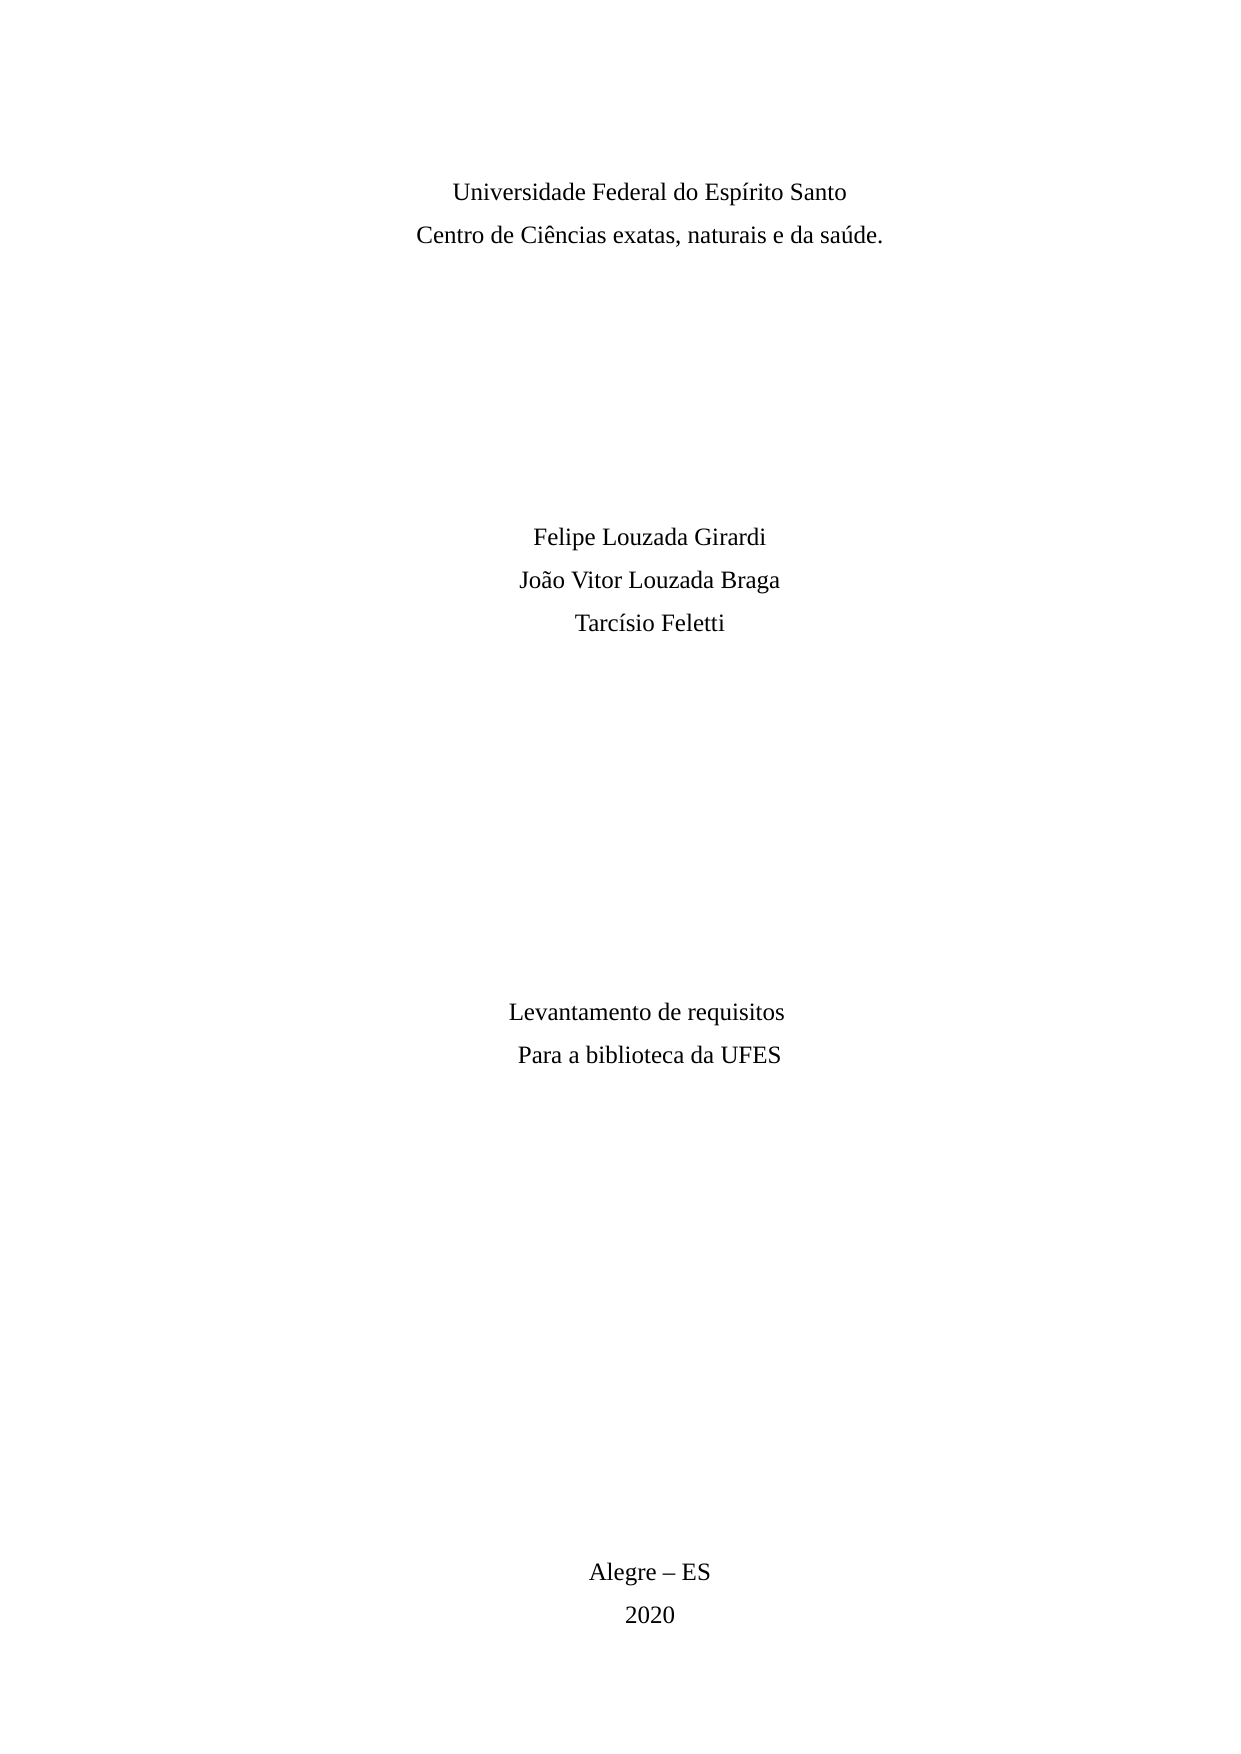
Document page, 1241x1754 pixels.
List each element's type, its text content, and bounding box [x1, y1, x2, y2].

text Alegre – ES [177, 1557, 1122, 1586]
text 2020 [177, 1600, 1122, 1629]
text Centro de Ciências exatas, naturais e da saúde. [177, 220, 1122, 249]
text João Vitor Louzada Braga [177, 565, 1122, 594]
text Universidade Federal do Espírito Santo [177, 177, 1122, 206]
text Felipe Louzada Girardi [177, 522, 1122, 551]
text Tarcísio Feletti [177, 608, 1122, 637]
text Para a biblioteca da UFES [177, 1040, 1122, 1068]
text Levantamento de requisitos [177, 997, 1122, 1025]
